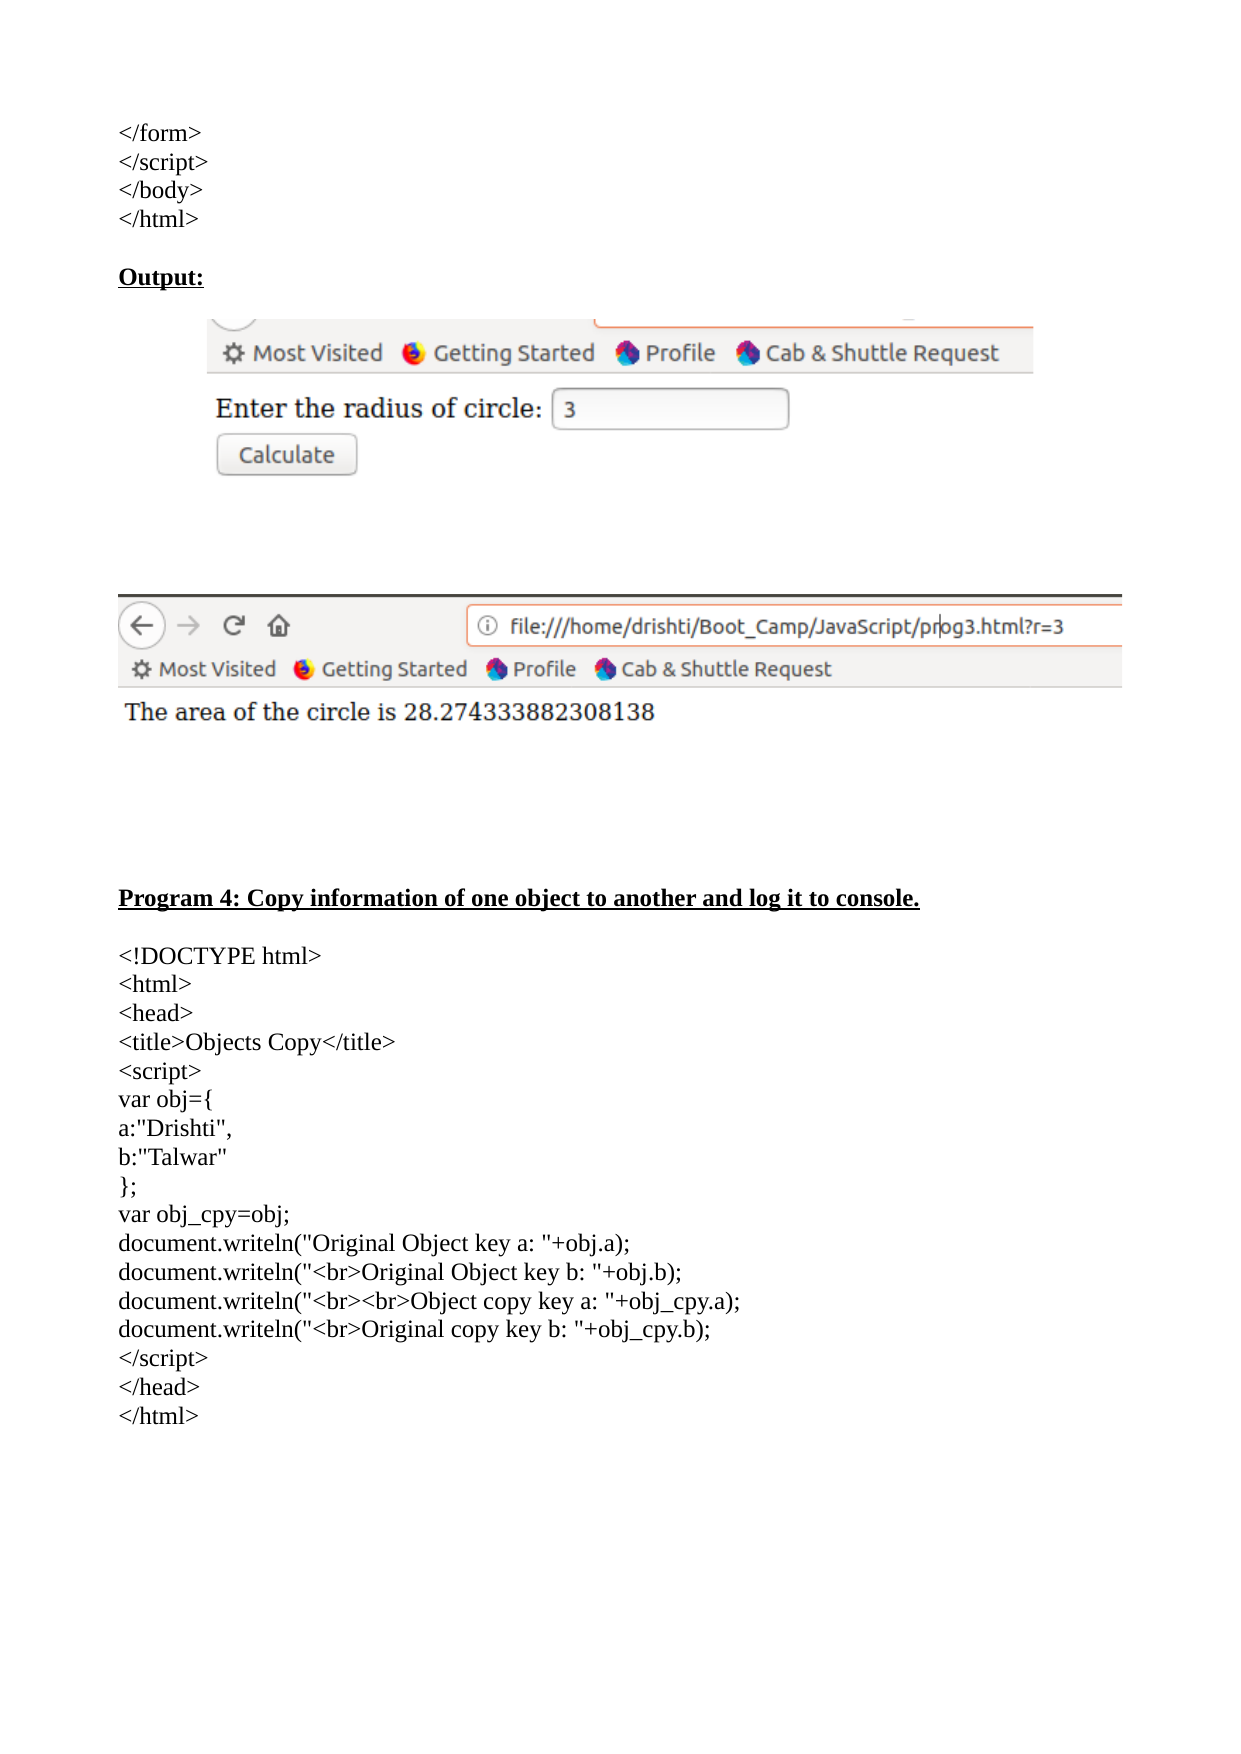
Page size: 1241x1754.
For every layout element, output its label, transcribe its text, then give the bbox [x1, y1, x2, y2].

text b:"Talwar" [118, 1142, 1122, 1171]
text </body> [118, 176, 1122, 204]
text </html> [118, 1401, 1122, 1429]
text Program 4: Copy information of one object to another and log it to console. [118, 883, 1122, 912]
text var obj_cpy=obj; [118, 1199, 1122, 1228]
text </html> [118, 204, 1122, 233]
text </script> [118, 1343, 1122, 1372]
text <head> [118, 998, 1122, 1027]
text <title>Objects Copy</title> [118, 1027, 1122, 1056]
text Output: [118, 262, 1122, 291]
text document.writeln("<br><br>Object copy key a: "+obj_cpy.a); [118, 1286, 1122, 1314]
text </head> [118, 1372, 1122, 1401]
text document.writeln("<br>Original Object key b: "+obj.b); [118, 1257, 1122, 1286]
text <script> [118, 1056, 1122, 1084]
text <html> [118, 969, 1122, 998]
text </script> [118, 147, 1122, 176]
text document.writeln("<br>Original copy key b: "+obj_cpy.b); [118, 1314, 1122, 1343]
text </form> [118, 118, 1122, 147]
picture [206, 319, 1034, 537]
text <!DOCTYPE html> [118, 941, 1122, 969]
text }; [118, 1171, 1122, 1199]
text a:"Drishti", [118, 1113, 1122, 1142]
text var obj={ [118, 1084, 1122, 1113]
picture [118, 594, 1123, 797]
text document.writeln("Original Object key a: "+obj.a); [118, 1228, 1122, 1257]
